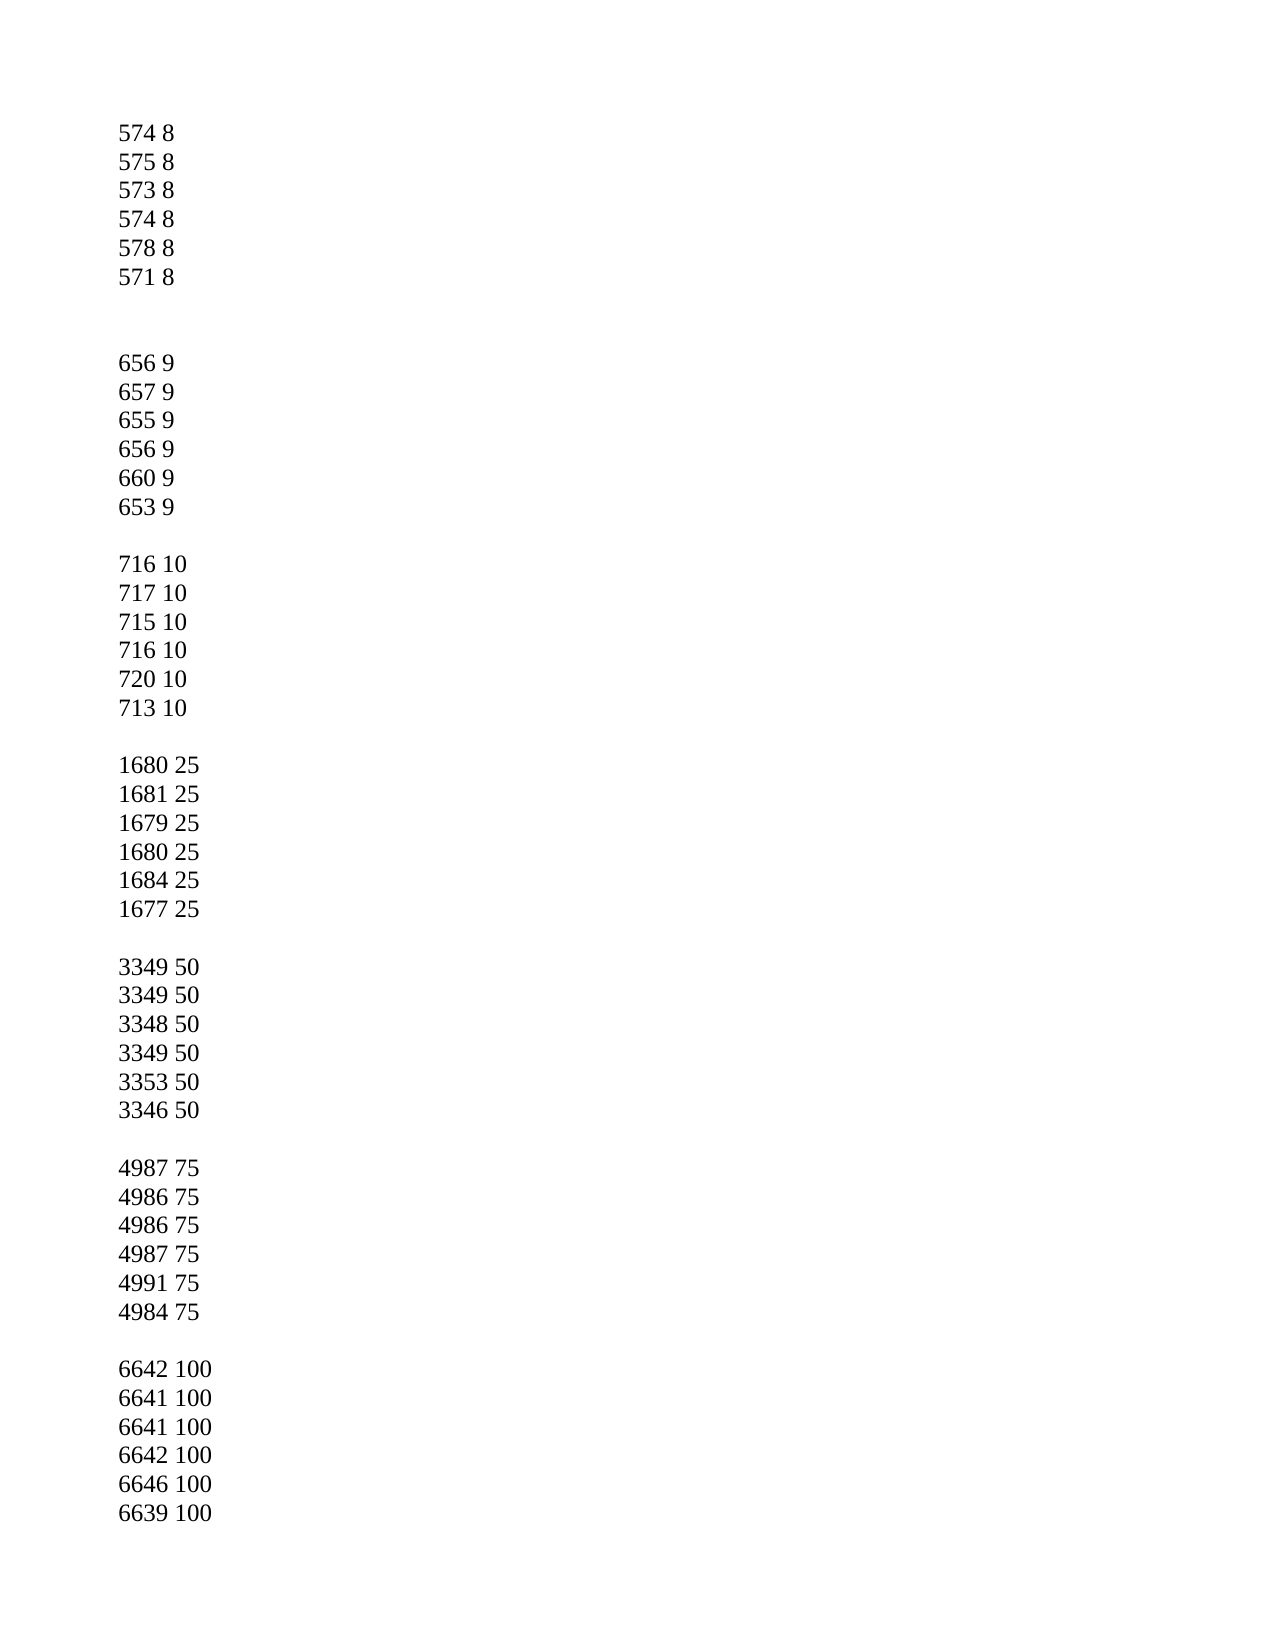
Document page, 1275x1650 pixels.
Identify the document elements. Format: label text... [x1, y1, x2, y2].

text 655 9 [118, 406, 1157, 434]
text 6642 100 [118, 1354, 1157, 1383]
text 656 9 [118, 348, 1157, 377]
text 574 8 [118, 118, 1157, 147]
text 3349 50 [118, 1038, 1157, 1067]
text 575 8 [118, 147, 1157, 176]
text 571 8 [118, 262, 1157, 291]
text 1680 25 [118, 837, 1157, 866]
text 3353 50 [118, 1067, 1157, 1096]
text 6646 100 [118, 1469, 1157, 1498]
text 574 8 [118, 204, 1157, 233]
text 4987 75 [118, 1153, 1157, 1182]
text 3349 50 [118, 952, 1157, 981]
text 3346 50 [118, 1096, 1157, 1124]
text 657 9 [118, 377, 1157, 406]
text 716 10 [118, 549, 1157, 578]
text 6642 100 [118, 1441, 1157, 1469]
text 6641 100 [118, 1383, 1157, 1412]
text 573 8 [118, 176, 1157, 204]
text 4991 75 [118, 1268, 1157, 1297]
text 1680 25 [118, 751, 1157, 779]
text 6639 100 [118, 1498, 1157, 1527]
text 720 10 [118, 664, 1157, 693]
text 1679 25 [118, 808, 1157, 837]
text 653 9 [118, 492, 1157, 521]
text 660 9 [118, 463, 1157, 492]
text 4984 75 [118, 1297, 1157, 1326]
text 1681 25 [118, 779, 1157, 808]
text 716 10 [118, 636, 1157, 664]
text 4986 75 [118, 1211, 1157, 1239]
text 717 10 [118, 578, 1157, 607]
text 6641 100 [118, 1412, 1157, 1441]
text 713 10 [118, 693, 1157, 722]
text 4987 75 [118, 1239, 1157, 1268]
text 578 8 [118, 233, 1157, 262]
text 4986 75 [118, 1182, 1157, 1211]
text 1677 25 [118, 894, 1157, 923]
text 1684 25 [118, 866, 1157, 894]
text 656 9 [118, 434, 1157, 463]
text 3349 50 [118, 981, 1157, 1009]
text 715 10 [118, 607, 1157, 636]
text 3348 50 [118, 1009, 1157, 1038]
